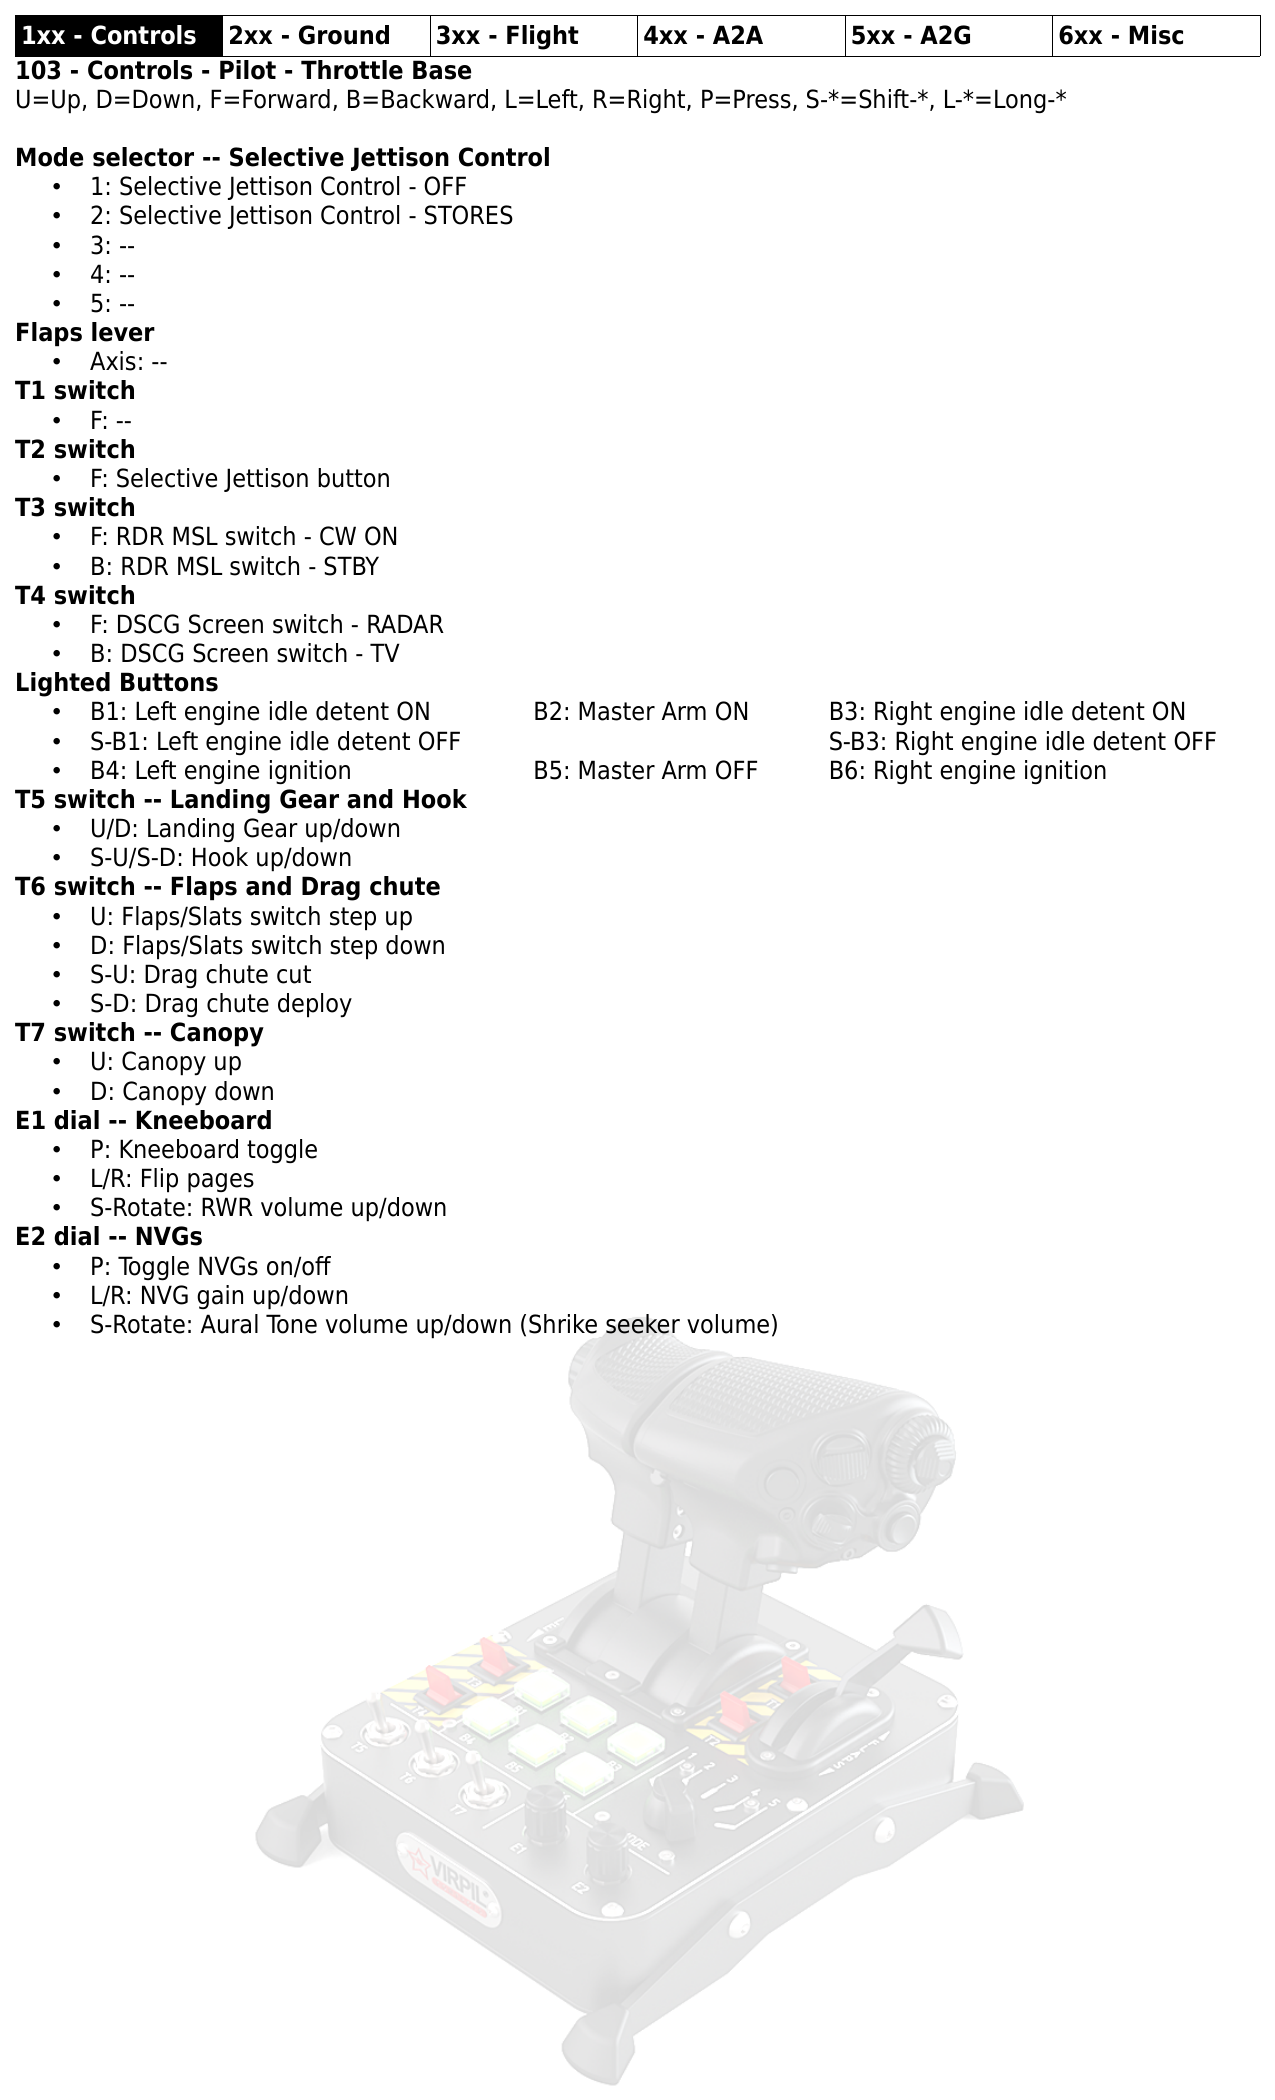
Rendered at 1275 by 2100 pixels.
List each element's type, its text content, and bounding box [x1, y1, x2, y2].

text 103 - Controls - Pilot - Throttle Base [15, 57, 1260, 85]
text U=Up, D=Down, F=Forward, B=Backward, L=Left, R=Right, P=Press, S-*=Shift-*, L-*=Long-* [15, 85, 1260, 114]
list B4: Left engine ignition B5: Master Arm OFF B6: Right engine ignition [52, 756, 1260, 785]
text Flaps lever [15, 318, 1260, 347]
list U/D: Landing Gear up/down [52, 814, 1260, 843]
text T5 switch -- Landing Gear and Hook [15, 785, 1260, 814]
list F: DSCG Screen switch - RADAR [52, 610, 1260, 639]
list 1: Selective Jettison Control - OFF [52, 172, 1260, 202]
table_header 2xx - Ground [223, 16, 430, 56]
table_header 5xx - A2G [846, 16, 1052, 56]
text T7 switch -- Canopy [15, 1018, 1260, 1047]
list U: Flaps/Slats switch step up [52, 902, 1260, 931]
list S-Rotate: Aural Tone volume up/down (Shrike seeker volume) [52, 1310, 230, 1339]
list L/R: Flip pages [52, 1164, 1260, 1193]
table_header 3xx - Flight [431, 16, 637, 56]
list L/R: NVG gain up/down [52, 1281, 1260, 1310]
table_header 1xx - Controls [16, 16, 222, 56]
list S-U: Drag chute cut [52, 960, 1260, 989]
list B: RDR MSL switch - STBY [52, 552, 1260, 581]
list 3: -- [52, 231, 1260, 260]
list Axis: -- [52, 347, 1260, 377]
text T4 switch [15, 581, 1260, 610]
list D: Canopy down [52, 1077, 1260, 1106]
text E1 dial -- Kneeboard [15, 1106, 1260, 1135]
list S-B1: Left engine idle detent OFF S-B3: Right engine idle detent OFF [52, 727, 1260, 756]
list 4: -- [52, 260, 1260, 289]
list B1: Left engine idle detent ON B2: Master Arm ON B3: Right engine idle detent ON [52, 697, 1260, 727]
list P: Kneeboard toggle [52, 1135, 1260, 1164]
list F: -- [52, 406, 1260, 435]
table_header 4xx - A2A [638, 16, 845, 56]
table_header 6xx - Misc [1053, 16, 1260, 56]
list S-Rotate: Aural Tone volume up/down (Shrike seeker volume) [1045, 1310, 1260, 1339]
list 2: Selective Jettison Control - STORES [52, 202, 1260, 231]
list S-Rotate: RWR volume up/down [52, 1193, 1260, 1222]
list F: Selective Jettison button [52, 464, 1260, 493]
list 5: -- [52, 289, 1260, 318]
list B: DSCG Screen switch - TV [52, 639, 1260, 668]
text T2 switch [15, 435, 1260, 464]
list P: Toggle NVGs on/off [52, 1252, 1260, 1281]
text T1 switch [15, 377, 1260, 406]
list S-D: Drag chute deploy [52, 989, 1260, 1018]
text E2 dial -- NVGs [15, 1222, 1260, 1252]
text T6 switch -- Flaps and Drag chute [15, 872, 1260, 902]
text Mode selector -- Selective Jettison Control [15, 143, 1260, 172]
text Lighted Buttons [15, 668, 1260, 697]
list S-U/S-D: Hook up/down [52, 843, 1260, 872]
text T3 switch [15, 493, 1260, 522]
list U: Canopy up [52, 1047, 1260, 1077]
list D: Flaps/Slats switch step down [52, 931, 1260, 960]
list F: RDR MSL switch - CW ON [52, 522, 1260, 552]
